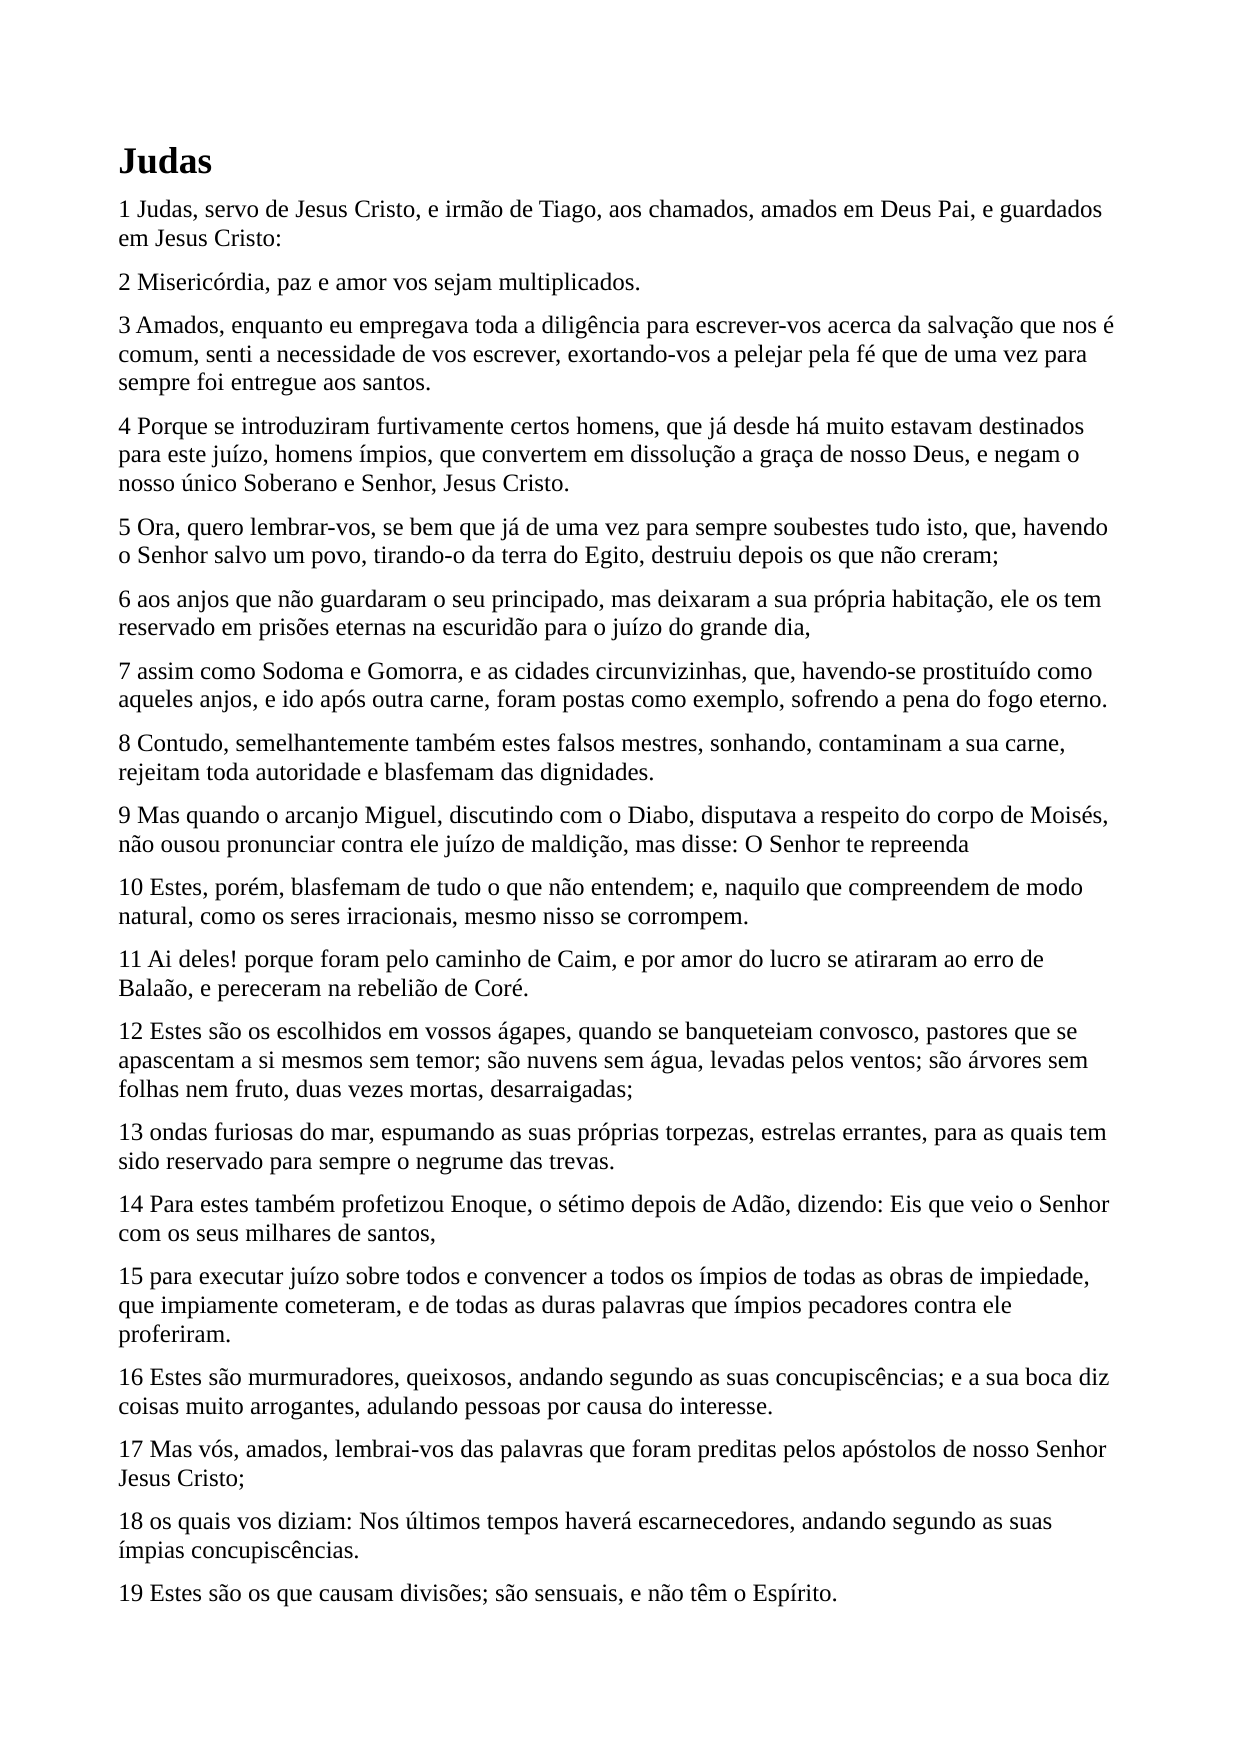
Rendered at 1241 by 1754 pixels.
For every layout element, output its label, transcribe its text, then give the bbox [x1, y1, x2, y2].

text 5 Ora, quero lembrar-vos, se bem que já de uma vez para sempre soubestes tudo isto, que, havendo o Senhor salvo um povo, tirando-o da terra do Egito, destruiu depois os que não creram; [118, 512, 1122, 569]
text 19 Estes são os que causam divisões; são sensuais, e não têm o Espírito. [118, 1578, 1122, 1607]
text 15 para executar juízo sobre todos e convencer a todos os ímpios de todas as obras de impiedade, que impiamente cometeram, e de todas as duras palavras que ímpios pecadores contra ele proferiram. [118, 1261, 1122, 1347]
text 16 Estes são murmuradores, queixosos, andando segundo as suas concupiscências; e a sua boca diz coisas muito arrogantes, adulando pessoas por causa do interesse. [118, 1362, 1122, 1419]
text 3 Amados, enquanto eu empregava toda a diligência para escrever-vos acerca da salvação que nos é comum, senti a necessidade de vos escrever, exortando-vos a pelejar pela fé que de uma vez para sempre foi entregue aos santos. [118, 310, 1122, 396]
text 18 os quais vos diziam: Nos últimos tempos haverá escarnecedores, andando segundo as suas ímpias concupiscências. [118, 1506, 1122, 1564]
text 14 Para estes também profetizou Enoque, o sétimo depois de Adão, dizendo: Eis que veio o Senhor com os seus milhares de santos, [118, 1189, 1122, 1247]
text 6 aos anjos que não guardaram o seu principado, mas deixaram a sua própria habitação, ele os tem reservado em prisões eternas na escuridão para o juízo do grande dia, [118, 584, 1122, 641]
text 4 Porque se introduziram furtivamente certos homens, que já desde há muito estavam destinados para este juízo, homens ímpios, que convertem em dissolução a graça de nosso Deus, e negam o nosso único Soberano e Senhor, Jesus Cristo. [118, 411, 1122, 497]
text 7 assim como Sodoma e Gomorra, e as cidades circunvizinhas, que, havendo-se prostituído como aqueles anjos, e ido após outra carne, foram postas como exemplo, sofrendo a pena do fogo eterno. [118, 656, 1122, 713]
subtitle Judas [118, 139, 1122, 182]
text 2 Misericórdia, paz e amor vos sejam multiplicados. [118, 267, 1122, 295]
text 11 Ai deles! porque foram pelo caminho de Caim, e por amor do lucro se atiraram ao erro de Balaão, e pereceram na rebelião de Coré. [118, 944, 1122, 1002]
text 9 Mas quando o arcanjo Miguel, discutindo com o Diabo, disputava a respeito do corpo de Moisés, não ousou pronunciar contra ele juízo de maldição, mas disse: O Senhor te repreenda [118, 800, 1122, 857]
text 12 Estes são os escolhidos em vossos ágapes, quando se banqueteiam convosco, pastores que se apascentam a si mesmos sem temor; são nuvens sem água, levadas pelos ventos; são árvores sem folhas nem fruto, duas vezes mortas, desarraigadas; [118, 1016, 1122, 1102]
text 1 Judas, servo de Jesus Cristo, e irmão de Tiago, aos chamados, amados em Deus Pai, e guardados em Jesus Cristo: [118, 194, 1122, 252]
text 8 Contudo, semelhantemente também estes falsos mestres, sonhando, contaminam a sua carne, rejeitam toda autoridade e blasfemam das dignidades. [118, 728, 1122, 785]
text 10 Estes, porém, blasfemam de tudo o que não entendem; e, naquilo que compreendem de modo natural, como os seres irracionais, mesmo nisso se corrompem. [118, 872, 1122, 929]
text 13 ondas furiosas do mar, espumando as suas próprias torpezas, estrelas errantes, para as quais tem sido reservado para sempre o negrume das trevas. [118, 1117, 1122, 1174]
text 17 Mas vós, amados, lembrai-vos das palavras que foram preditas pelos apóstolos de nosso Senhor Jesus Cristo; [118, 1434, 1122, 1492]
